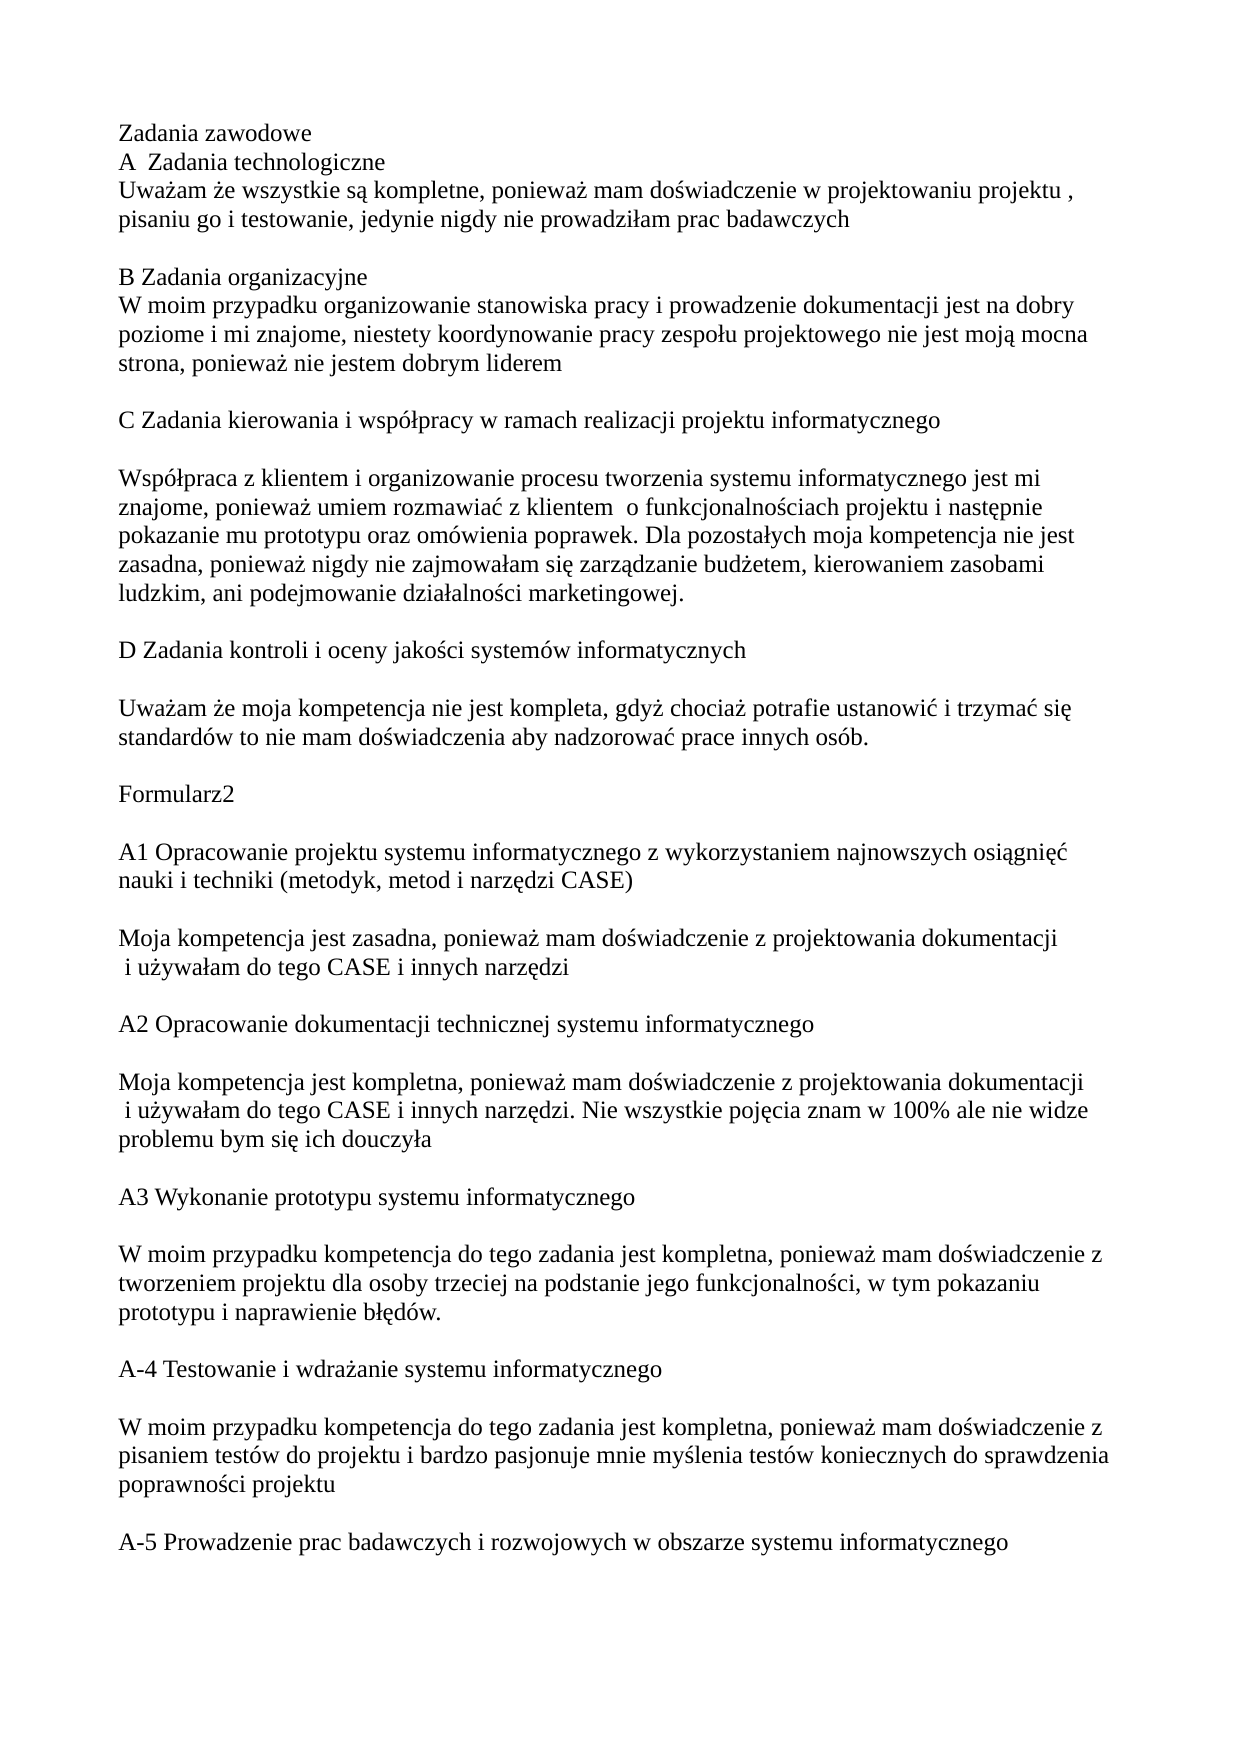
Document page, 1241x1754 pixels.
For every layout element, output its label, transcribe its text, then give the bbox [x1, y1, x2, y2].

text W moim przypadku kompetencja do tego zadania jest kompletna, ponieważ mam doświadczenie z tworzeniem projektu dla osoby trzeciej na podstanie jego funkcjonalności, w tym pokazaniu prototypu i naprawienie błędów. [118, 1239, 1122, 1326]
text A-4 Testowanie i wdrażanie systemu informatycznego [118, 1354, 1122, 1383]
text W moim przypadku kompetencja do tego zadania jest kompletna, ponieważ mam doświadczenie z pisaniem testów do projektu i bardzo pasjonuje mnie myślenia testów koniecznych do sprawdzenia poprawności projektu [118, 1412, 1122, 1498]
text W moim przypadku organizowanie stanowiska pracy i prowadzenie dokumentacji jest na dobry poziome i mi znajome, niestety koordynowanie pracy zespołu projektowego nie jest moją mocna strona, ponieważ nie jestem dobrym liderem [118, 291, 1122, 377]
text Współpraca z klientem i organizowanie procesu tworzenia systemu informatycznego jest mi znajome, ponieważ umiem rozmawiać z klientem o funkcjonalnościach projektu i następnie pokazanie mu prototypu oraz omówienia poprawek. Dla pozostałych moja kompetencja nie jest zasadna, ponieważ nigdy nie zajmowałam się zarządzanie budżetem, kierowaniem zasobami ludzkim, ani podejmowanie działalności marketingowej. [118, 463, 1122, 607]
text D Zadania kontroli i oceny jakości systemów informatycznych [118, 636, 1122, 664]
text Formularz2 [118, 779, 1122, 808]
text Moja kompetencja jest kompletna, ponieważ mam doświadczenie z projektowania dokumentacji [118, 1067, 1122, 1096]
text Zadania zawodowe A Zadania technologiczne [118, 118, 1122, 176]
text Uważam że moja kompetencja nie jest kompleta, gdyż chociaż potrafie ustanowić i trzymać się standardów to nie mam doświadczenia aby nadzorować prace innych osób. [118, 693, 1122, 751]
text A3 Wykonanie prototypu systemu informatycznego [118, 1182, 1122, 1211]
text C Zadania kierowania i współpracy w ramach realizacji projektu informatycznego [118, 406, 1122, 434]
text A2 Opracowanie dokumentacji technicznej systemu informatycznego [118, 1009, 1122, 1038]
text Uważam że wszystkie są kompletne, ponieważ mam doświadczenie w projektowaniu projektu , pisaniu go i testowanie, jedynie nigdy nie prowadziłam prac badawczych [118, 176, 1122, 233]
text Moja kompetencja jest zasadna, ponieważ mam doświadczenie z projektowania dokumentacji [118, 923, 1122, 952]
text A1 Opracowanie projektu systemu informatycznego z wykorzystaniem najnowszych osiągnięć nauki i techniki (metodyk, metod i narzędzi CASE) [118, 837, 1122, 894]
text B Zadania organizacyjne [118, 262, 1122, 291]
text i używałam do tego CASE i innych narzędzi. Nie wszystkie pojęcia znam w 100% ale nie widze problemu bym się ich douczyła [118, 1096, 1122, 1153]
text A-5 Prowadzenie prac badawczych i rozwojowych w obszarze systemu informatycznego [118, 1527, 1122, 1556]
text i używałam do tego CASE i innych narzędzi [118, 952, 1122, 981]
